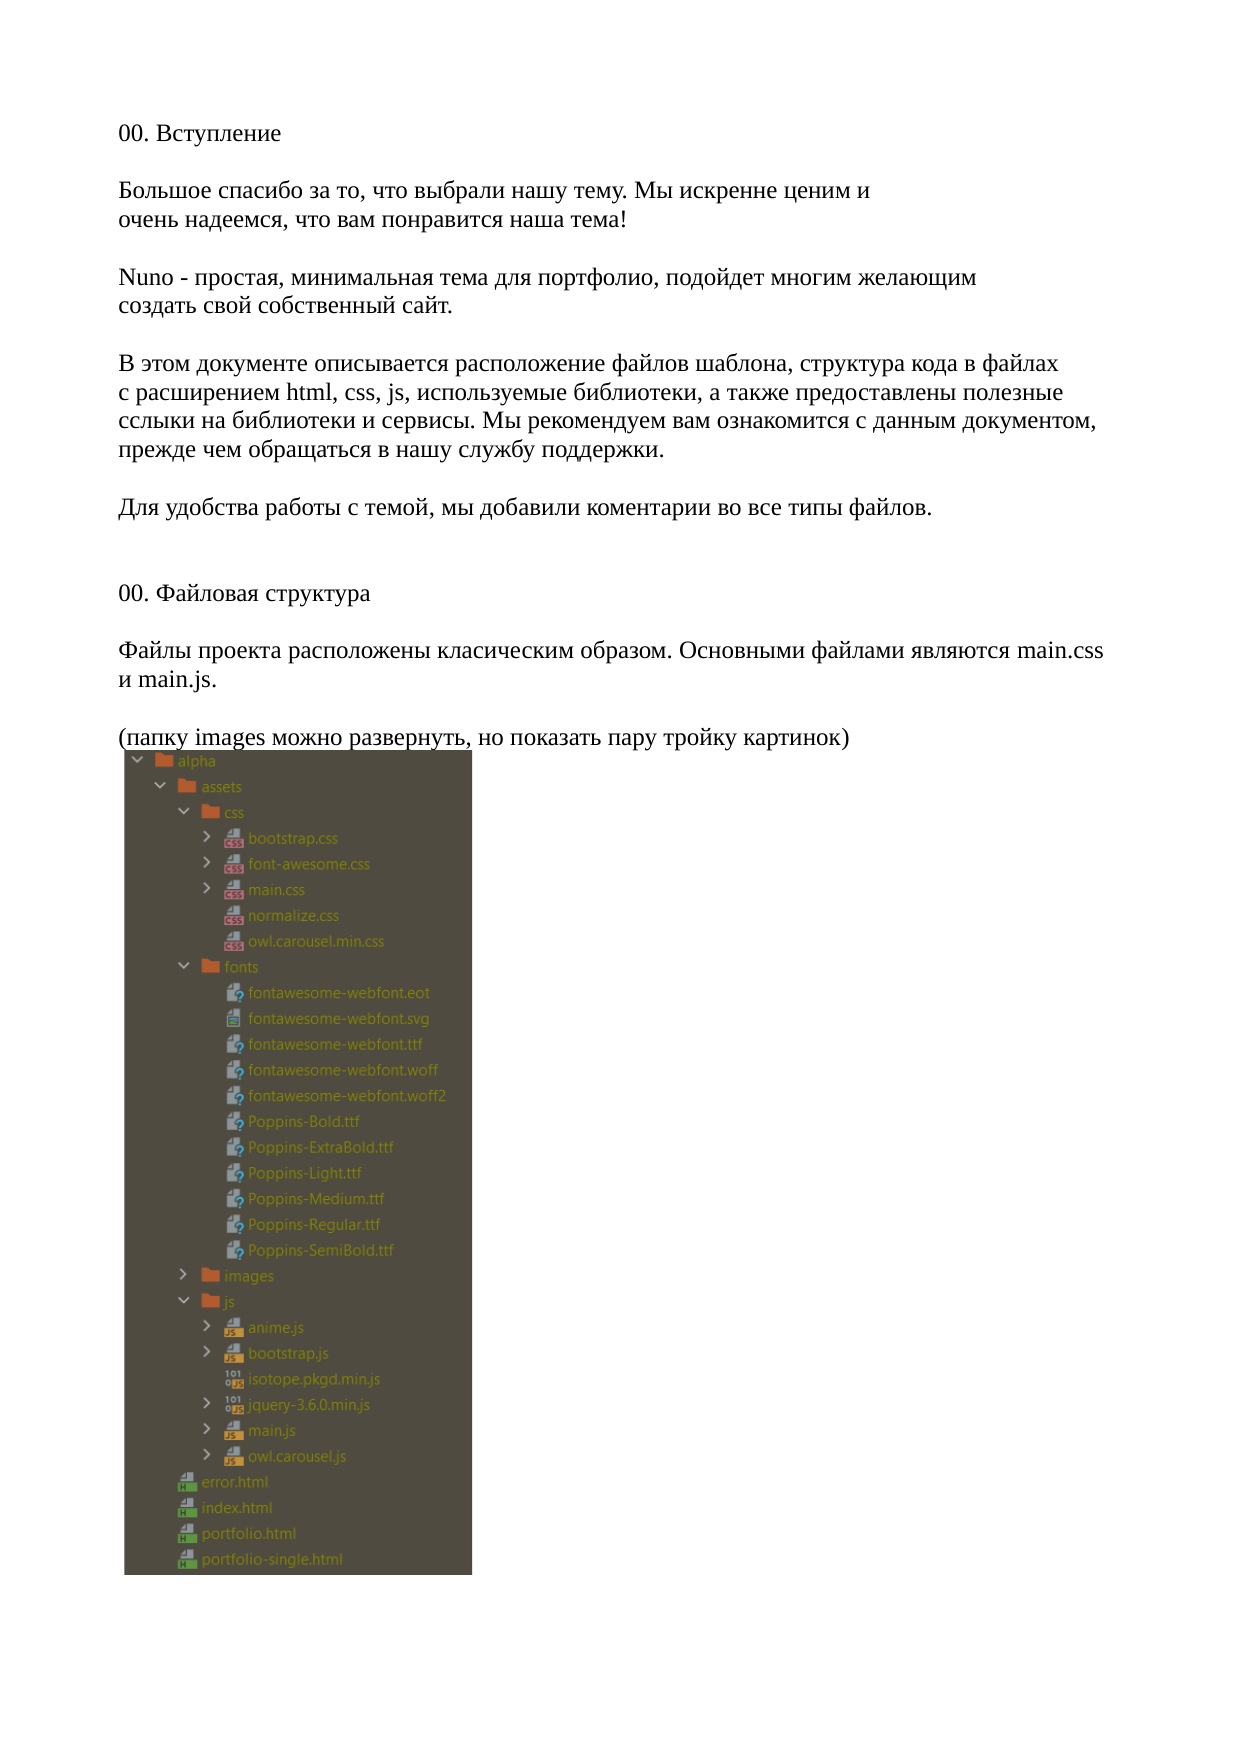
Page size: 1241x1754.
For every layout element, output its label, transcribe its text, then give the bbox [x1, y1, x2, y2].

text Большое спасибо за то, что выбрали нашу тему. Мы искренне ценим и [118, 176, 1122, 204]
text (папку images можно развернуть, но показать пару тройку картинок) [118, 722, 1122, 751]
text сслыки на библиотеки и сервисы. Мы рекомендуем вам ознакомится с данным документом, [118, 406, 1122, 434]
text Nuno - простая, минимальная тема для портфолио, подойдет многим желающим [118, 262, 1122, 291]
picture [124, 750, 473, 1575]
text 00. Вступление [118, 118, 1122, 147]
text Файлы проекта расположены класическим образом. Основными файлами являются main.css и main.js. [118, 636, 1122, 693]
text создать свой собственный сайт. [118, 291, 1122, 319]
text Для удобства работы с темой, мы добавили коментарии во все типы файлов. [118, 492, 1122, 521]
text очень надеемся, что вам понравится наша тема! [118, 204, 1122, 233]
text В этом документе описывается расположение файлов шаблона, структура кода в файлах [118, 348, 1122, 377]
text 00. Файловая структура [118, 578, 1122, 607]
text прежде чем обращаться в нашу службу поддержки. [118, 434, 1122, 463]
text с расширением html, css, js, используемые библиотеки, а также предоставлены полезные [118, 377, 1122, 406]
